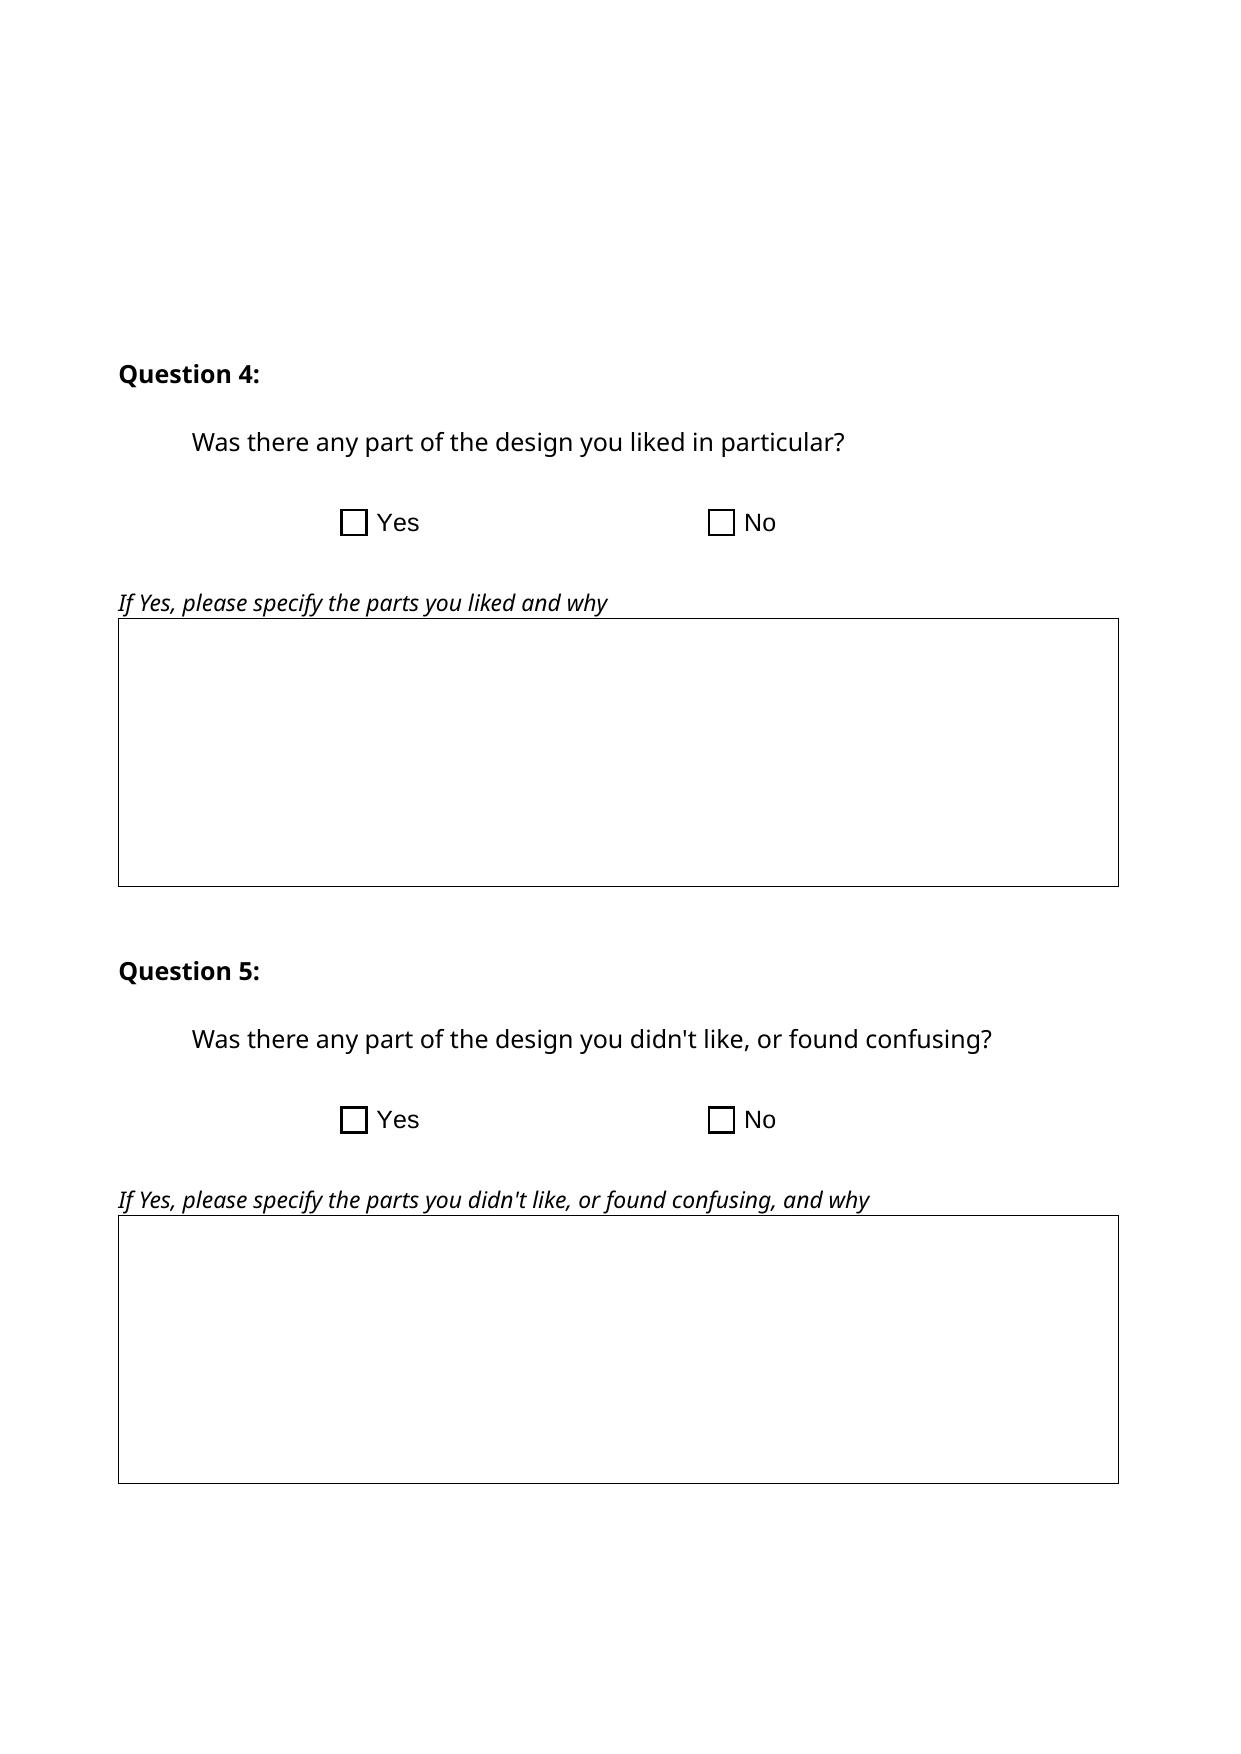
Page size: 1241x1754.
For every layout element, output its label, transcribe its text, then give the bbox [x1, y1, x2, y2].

text If Yes, please specify the parts you didn't like, or found confusing, and why [118, 1184, 1122, 1215]
text Was there any part of the design you liked in particular? [118, 425, 1122, 459]
text If Yes, please specify the parts you liked and why [118, 586, 1122, 618]
text Question 5: [118, 954, 1122, 988]
text Was there any part of the design you didn't like, or found confusing? [118, 1022, 1122, 1056]
text Question 4: [118, 357, 1122, 391]
